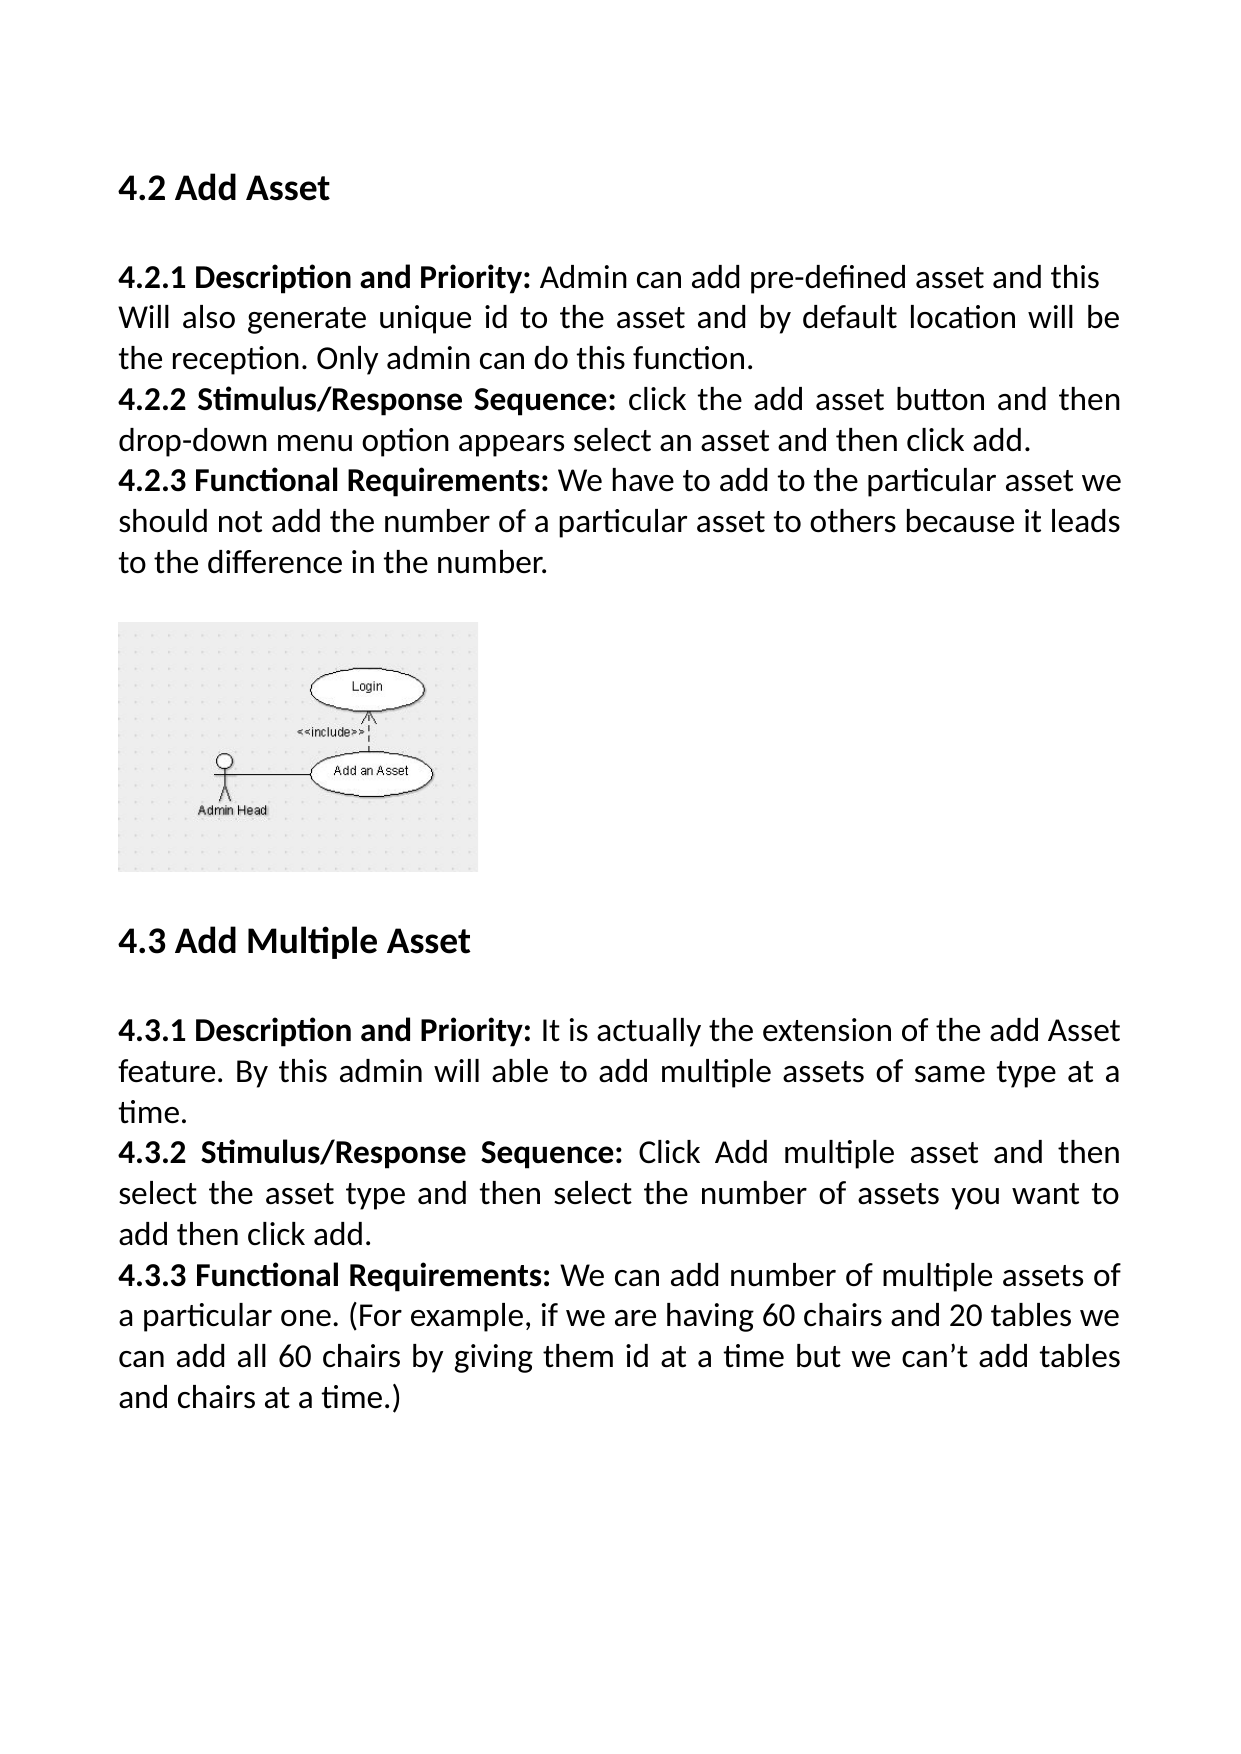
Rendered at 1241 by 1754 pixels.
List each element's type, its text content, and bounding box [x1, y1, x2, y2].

text 4.3.1 Description and Priority: It is actually the extension of the add Asset feature. By this admin will able to add multiple assets of same type at a time. [118, 1009, 1122, 1131]
text 4.3.2 Stimulus/Response Sequence: Click Add multiple asset and then select the asset type and then select the number of assets you want to add then click add. [118, 1131, 1122, 1253]
text 4.3.3 Functional Requirements: We can add number of multiple assets of a particular one. (For example, if we are having 60 chairs and 20 tables we can add all 60 chairs by giving them id at a time but we can’t add tables and chairs at a time.) [118, 1253, 1122, 1416]
text 4.2.2 Stimulus/Response Sequence: click the add asset button and then drop-down menu option appears select an asset and then click add. [118, 378, 1122, 459]
text 4.2.1 Description and Priority: Admin can add pre-defined asset and this [118, 256, 1122, 296]
text Will also generate unique id to the asset and by default location will be the reception. Only admin can do this function. [118, 296, 1122, 378]
text 4.2 Add Asset [118, 164, 1122, 210]
text 4.2.3 Functional Requirements: We have to add to the particular asset we should not add the number of a particular asset to others because it leads to the difference in the number. [118, 459, 1122, 581]
text 4.3 Add Multiple Asset [118, 917, 1122, 963]
